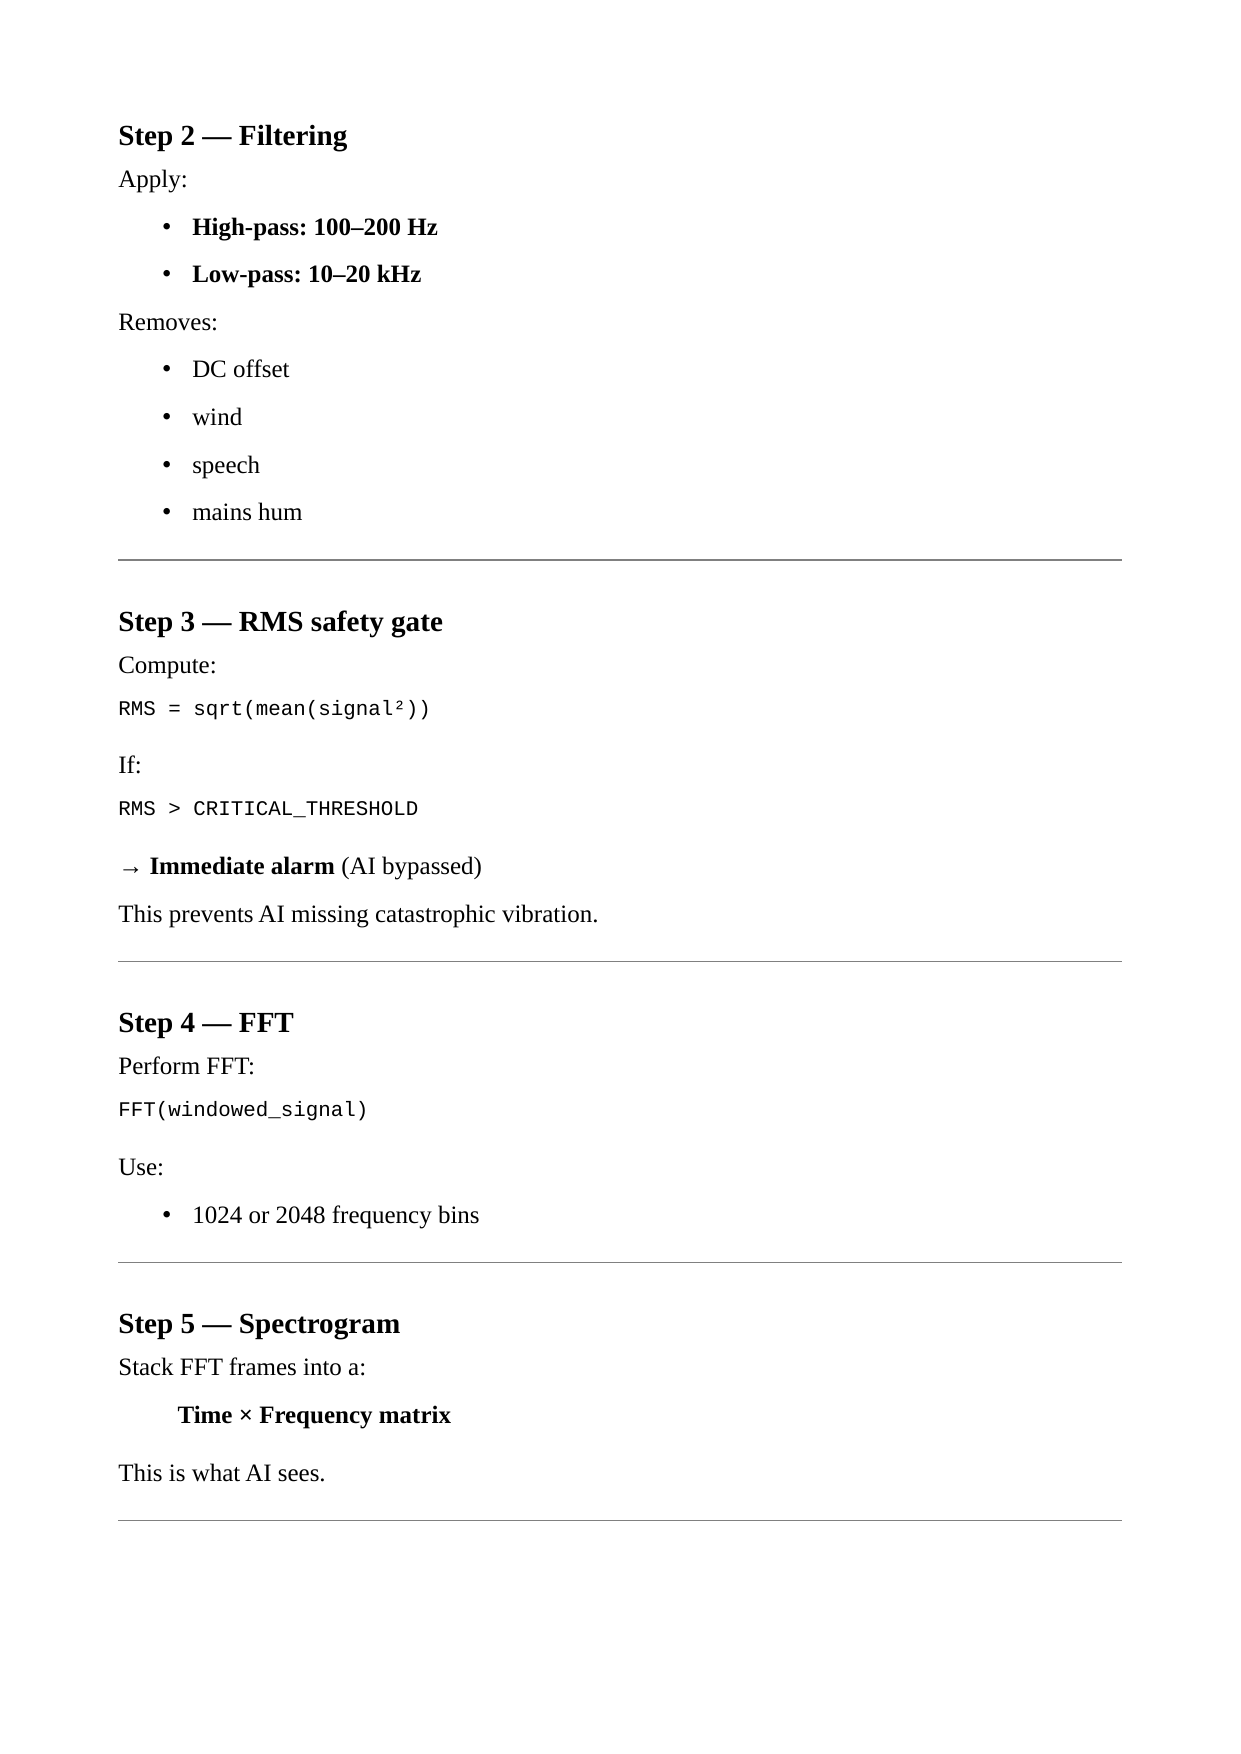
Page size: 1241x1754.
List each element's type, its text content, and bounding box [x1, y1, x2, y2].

text If: [118, 751, 1122, 779]
subtitle Step 3 — RMS safety gate [118, 604, 1122, 637]
text This is what AI sees. [118, 1458, 1122, 1487]
list mains hum [162, 497, 1122, 526]
subtitle Step 2 — Filtering [118, 118, 1122, 152]
subtitle Step 4 — FFT [118, 1005, 1122, 1039]
text This prevents AI missing catastrophic vibration. [118, 899, 1122, 928]
text FFT(windowed_signal) [118, 1099, 1122, 1123]
text → Immediate alarm (AI bypassed) [118, 851, 1122, 880]
text RMS > CRITICAL_THRESHOLD [118, 798, 1122, 822]
text Time × Frequency matrix [177, 1400, 1063, 1429]
list speech [162, 450, 1122, 478]
text Perform FFT: [118, 1051, 1122, 1080]
text Stack FFT frames into a: [118, 1352, 1122, 1381]
list 1024 or 2048 frequency bins [162, 1200, 1122, 1228]
subtitle Step 5 — Spectrogram [118, 1306, 1122, 1340]
list wind [162, 402, 1122, 431]
text Use: [118, 1152, 1122, 1181]
text Removes: [118, 307, 1122, 336]
list DC offset [162, 354, 1122, 383]
list Low-pass: 10–20 kHz [162, 259, 1122, 288]
text RMS = sqrt(mean(signal²)) [118, 697, 1122, 721]
list High-pass: 100–200 Hz [162, 212, 1122, 241]
text Apply: [118, 164, 1122, 193]
text Compute: [118, 650, 1122, 679]
